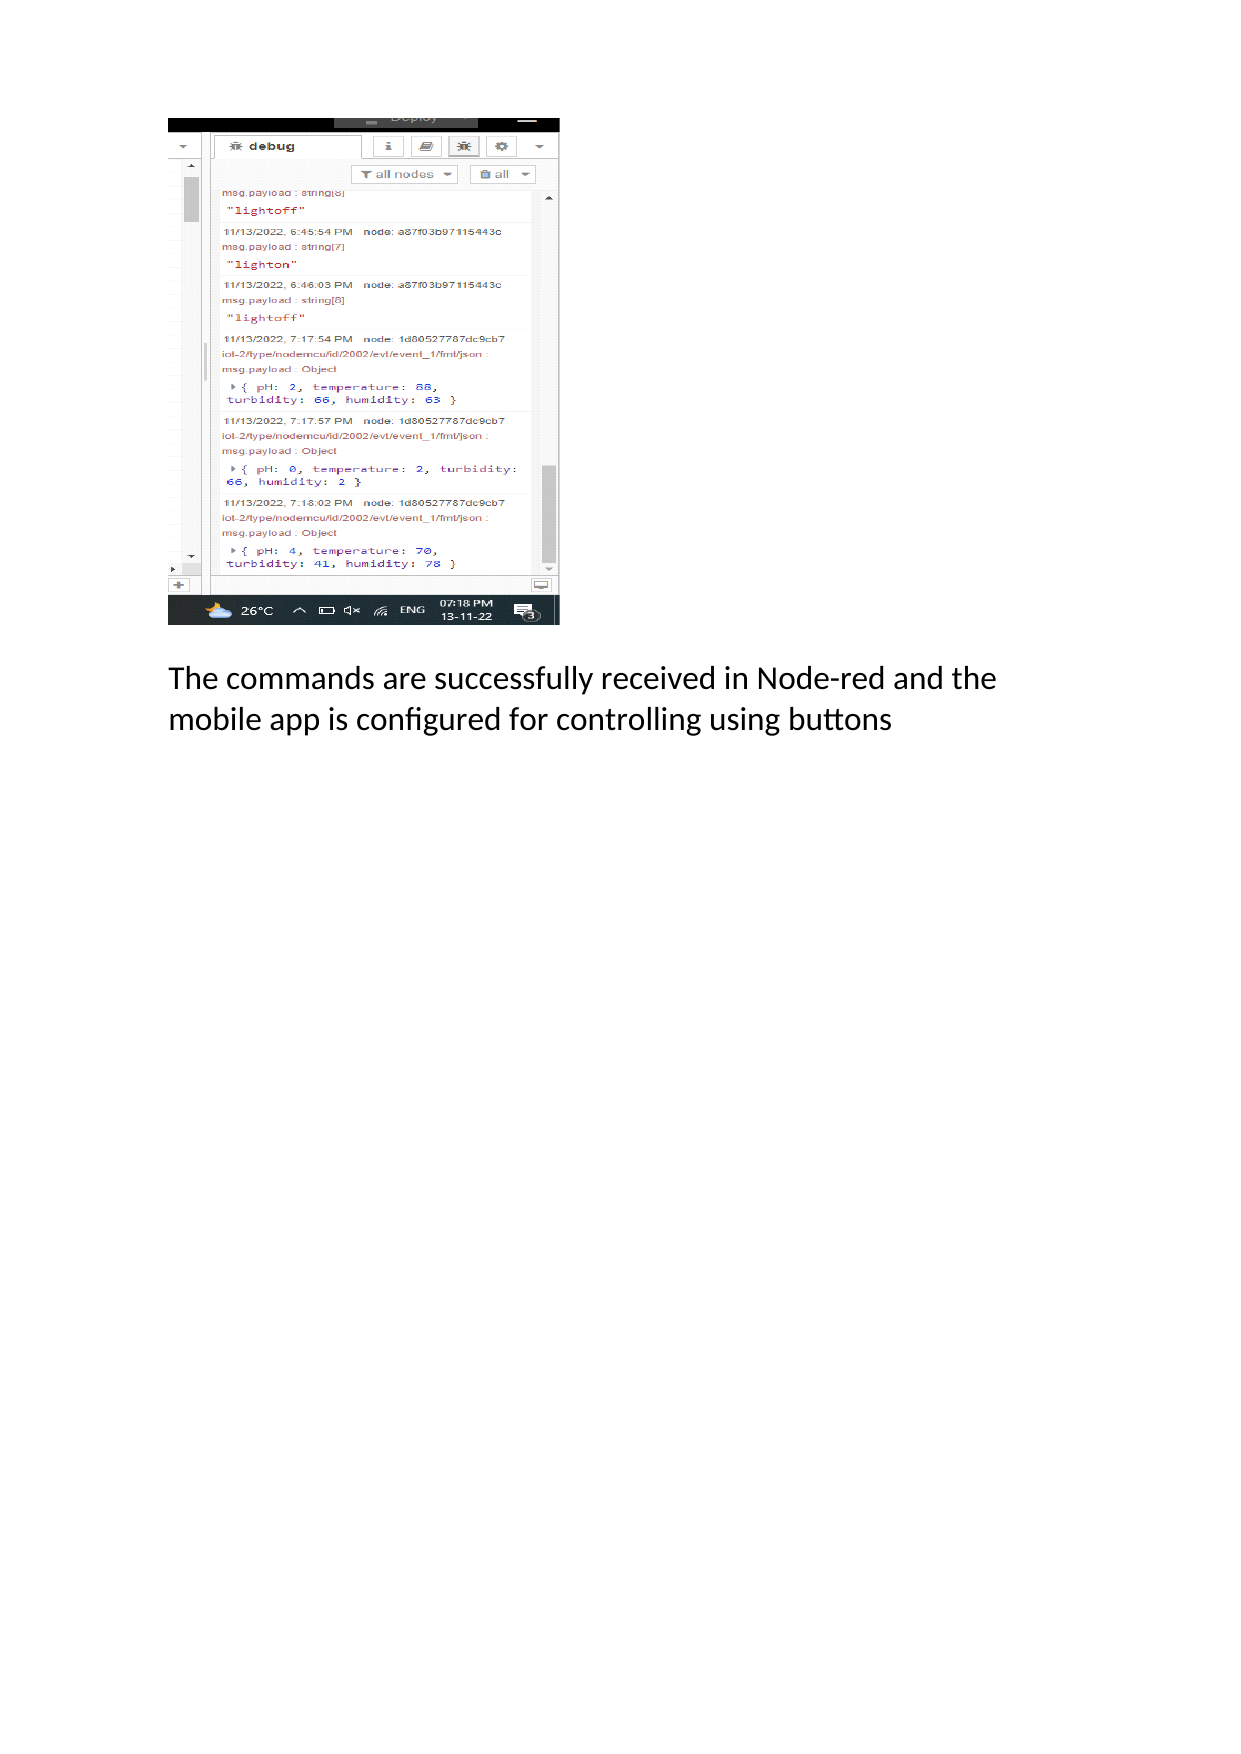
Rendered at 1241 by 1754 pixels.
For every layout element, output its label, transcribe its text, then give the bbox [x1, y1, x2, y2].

text The commands are successfully received in Node-red and the mobile app is configured for controlling using buttons [168, 657, 1068, 738]
